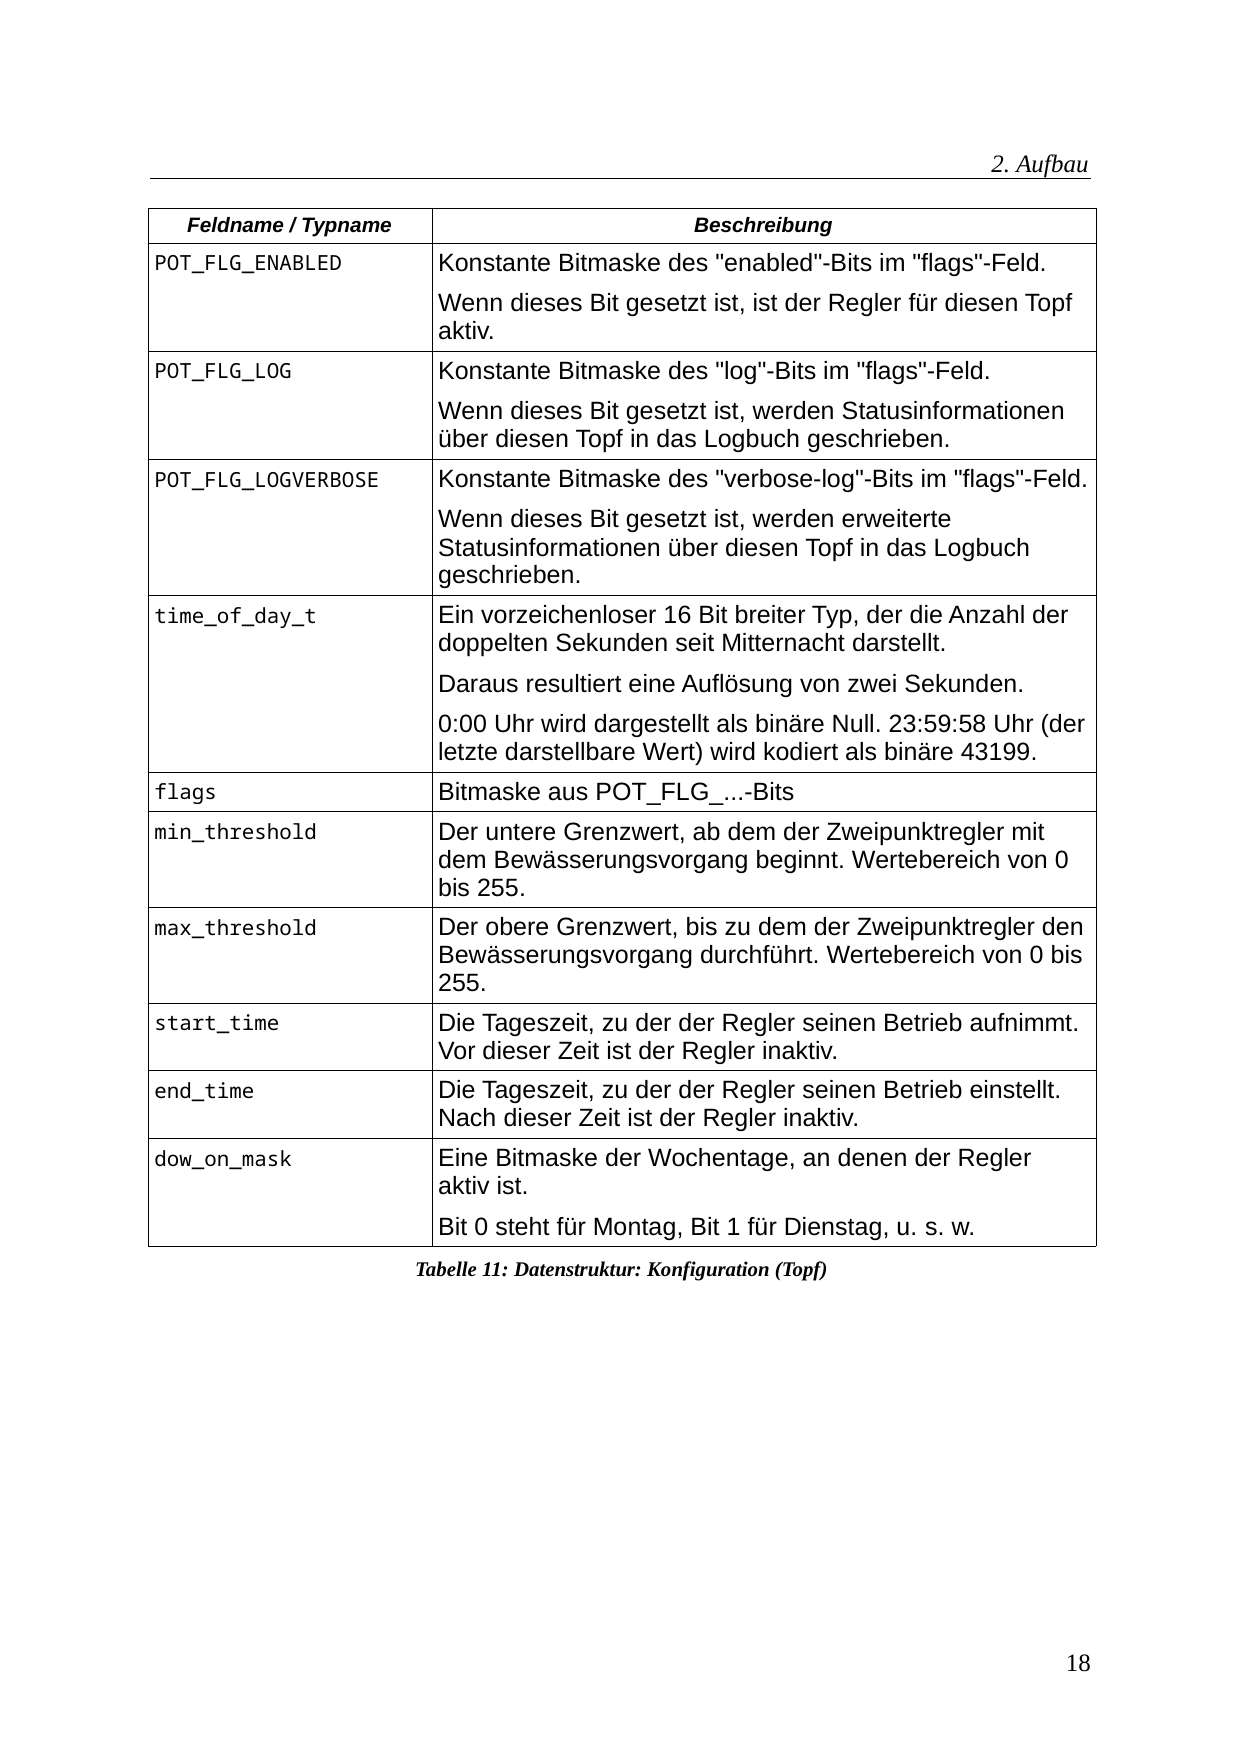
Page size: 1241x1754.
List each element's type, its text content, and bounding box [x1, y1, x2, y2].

table_cell min_threshold [149, 812, 432, 907]
table_cell dow_on_mask [149, 1139, 432, 1246]
table_cell flags [149, 773, 432, 811]
table_cell start_time [149, 1004, 432, 1070]
table_cell Die Tageszeit, zu der der Regler seinen Betrieb einstellt. Nach dieser Zeit ist der Regler inaktiv. [433, 1071, 1096, 1138]
table_cell Die Tageszeit, zu der der Regler seinen Betrieb aufnimmt. Vor dieser Zeit ist der Regler inaktiv. [433, 1004, 1096, 1070]
table_cell Ein vorzeichenloser 16 Bit breiter Typ, der die Anzahl der doppelten Sekunden seit Mitternacht darstellt. Daraus resultiert eine Auflösung von zwei Sekunden. 0:00 Uhr wird dargestellt als binäre Null. 23:59:58 Uhr (der letzte darstellbare Wert) wird kodiert als binäre 43199. [433, 596, 1096, 772]
table_cell Eine Bitmaske der Wochentage, an denen der Regler aktiv ist. Bit 0 steht für Montag, Bit 1 für Dienstag, u. s. w. [433, 1139, 1096, 1246]
table_cell Konstante Bitmaske des "enabled"-Bits im "flags"-Feld. Wenn dieses Bit gesetzt ist, ist der Regler für diesen Topf aktiv. [433, 244, 1096, 351]
table_cell end_time [149, 1071, 432, 1138]
table_cell time_of_day_t [149, 596, 432, 772]
table_cell Der untere Grenzwert, ab dem der Zweipunktregler mit dem Bewässerungsvorgang beginnt. Wertebereich von 0 bis 255. [433, 812, 1096, 907]
table_cell Bitmaske aus POT_FLG_...-Bits [433, 773, 1096, 811]
table_header Feldname / Typname [149, 209, 432, 243]
table_cell Konstante Bitmaske des "verbose-log"-Bits im "flags"-Feld. Wenn dieses Bit gesetzt ist, werden erweiterte Statusinformationen über diesen Topf in das Logbuch geschrieben. [433, 460, 1096, 595]
table_cell max_threshold [149, 908, 432, 1003]
text Tabelle 11: Datenstruktur: Konfiguration (Topf) [148, 1258, 1096, 1281]
table_cell Konstante Bitmaske des "log"-Bits im "flags"-Feld. Wenn dieses Bit gesetzt ist, werden Statusinformationen über diesen Topf in das Logbuch geschrieben. [433, 352, 1096, 459]
table_header Beschreibung [433, 209, 1096, 243]
table_cell POT_FLG_LOG [149, 352, 432, 459]
table_cell Der obere Grenzwert, bis zu dem der Zweipunktregler den Bewässerungsvorgang durchführt. Wertebereich von 0 bis 255. [433, 908, 1096, 1003]
table_cell POT_FLG_ENABLED [149, 244, 432, 351]
table_cell POT_FLG_LOGVERBOSE [149, 460, 432, 595]
